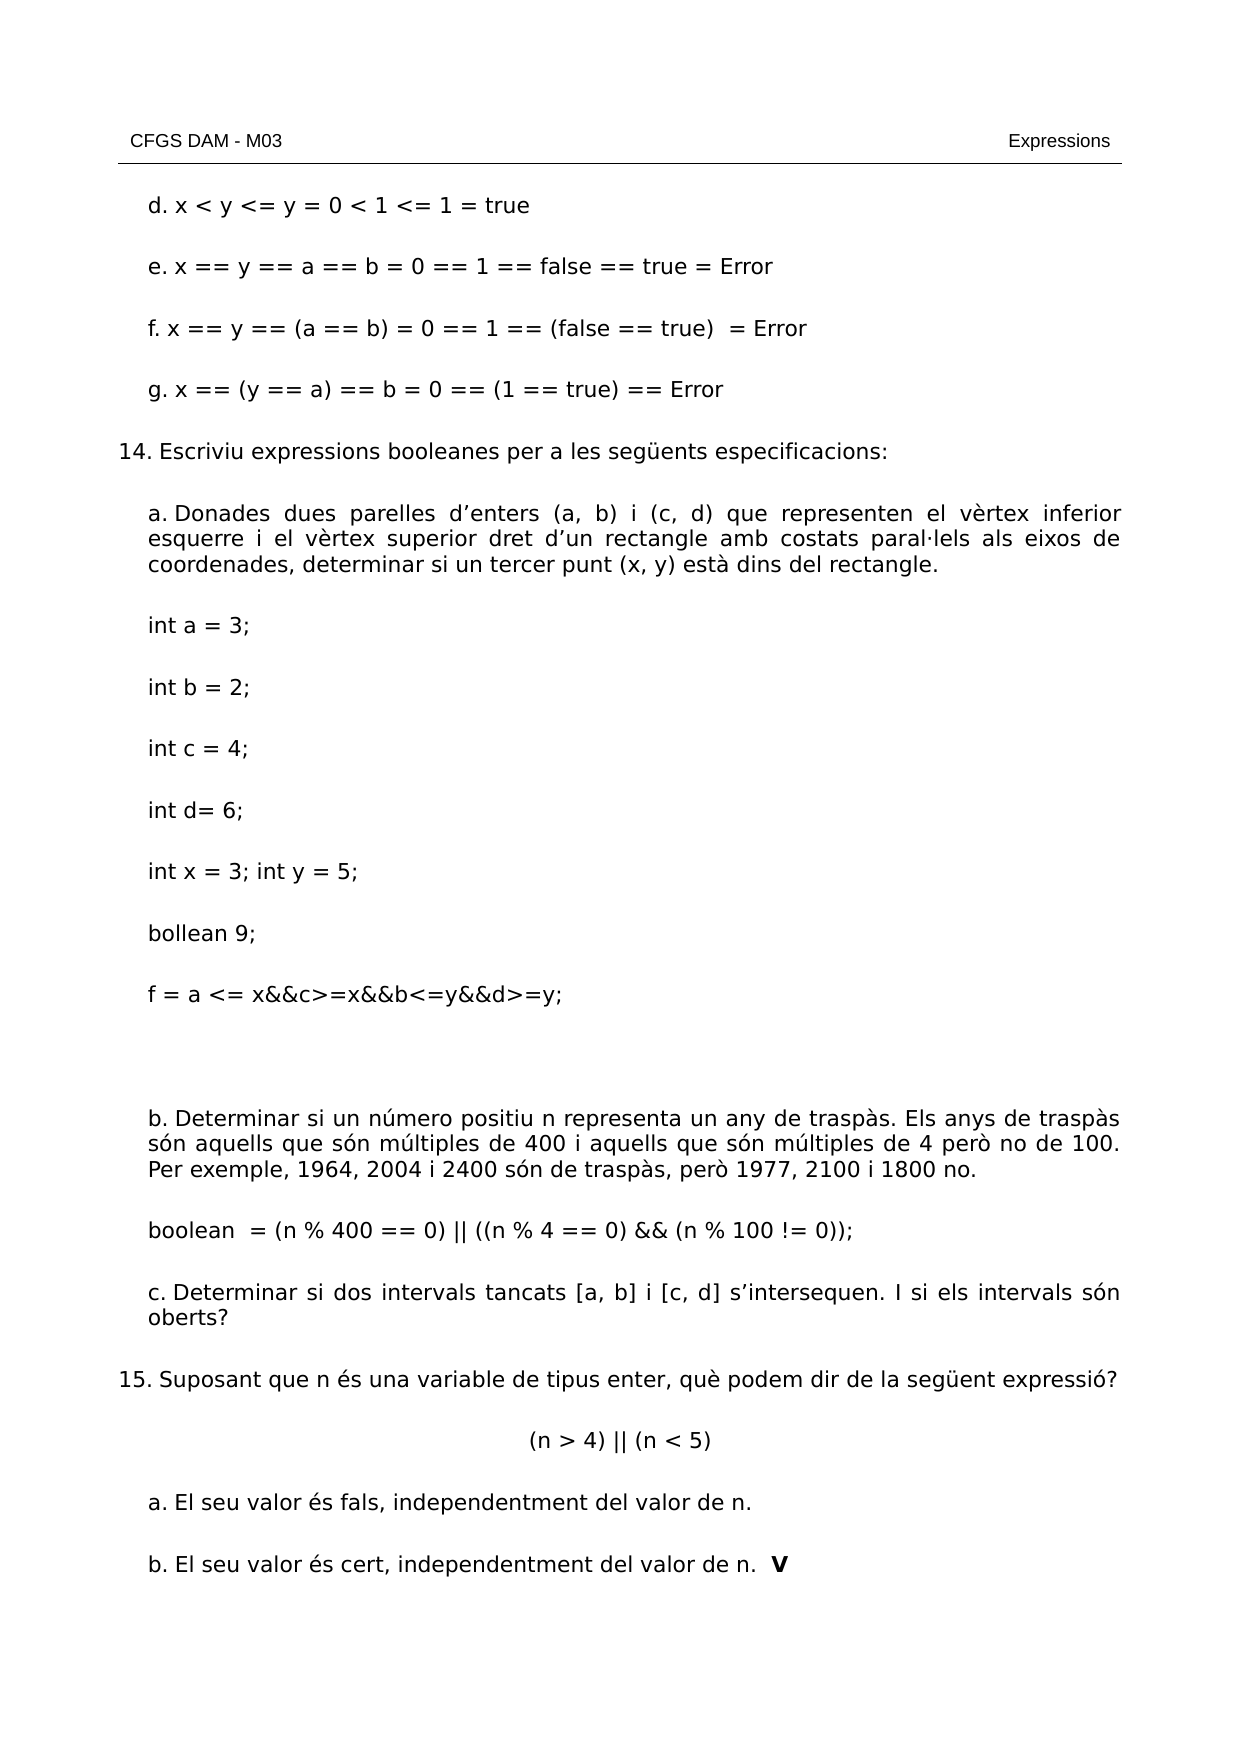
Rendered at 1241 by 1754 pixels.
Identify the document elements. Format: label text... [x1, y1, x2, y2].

list Donades dues parelles d’enters (a, b) i (c, d) que representen el vèrtex inferior esquerre i el vèrtex superior dret d’un rectangle amb costats paral·lels als eixos de coordenades, determinar si un tercer punt (x, y) està dins del rectangle. [118, 501, 1122, 577]
list Escriviu expressions booleanes per a les següents especificacions: [118, 439, 1122, 464]
list boolean = (n % 400 == 0) || ((n % 4 == 0) && (n % 100 != 0)); [118, 1218, 1122, 1244]
list int x = 3; int y = 5; [118, 859, 1122, 885]
list x < y <= y = 0 < 1 <= 1 = true [118, 193, 1122, 218]
list x == (y == a) == b = 0 == (1 == true) == Error [118, 377, 1122, 403]
list Suposant que n és una variable de tipus enter, què podem dir de la següent expressió? [118, 1367, 1122, 1392]
list Determinar si dos intervals tancats [a, b] i [c, d] s’intersequen. I si els intervals són oberts? [118, 1280, 1122, 1331]
list int b = 2; [118, 675, 1122, 700]
list bollean 9; [118, 921, 1122, 947]
list El seu valor és fals, independentment del valor de n. [118, 1490, 1122, 1516]
list (n > 4) || (n < 5) [118, 1428, 1122, 1454]
list x == y == (a == b) = 0 == 1 == (false == true) = Error [118, 316, 1122, 341]
list int c = 4; [118, 736, 1122, 762]
list int a = 3; [118, 613, 1122, 639]
list El seu valor és cert, independentment del valor de n. V [118, 1552, 1122, 1577]
list f = a <= x&&c>=x&&b<=y&&d>=y; [118, 983, 1122, 1008]
list x == y == a == b = 0 == 1 == false == true = Error [118, 254, 1122, 280]
list int d= 6; [118, 798, 1122, 823]
list Determinar si un número positiu n representa un any de traspàs. Els anys de traspàs són aquells que són múltiples de 400 i aquells que són múltiples de 4 però no de 100. Per exemple, 1964, 2004 i 2400 són de traspàs, però 1977, 2100 i 1800 no. [118, 1106, 1122, 1182]
